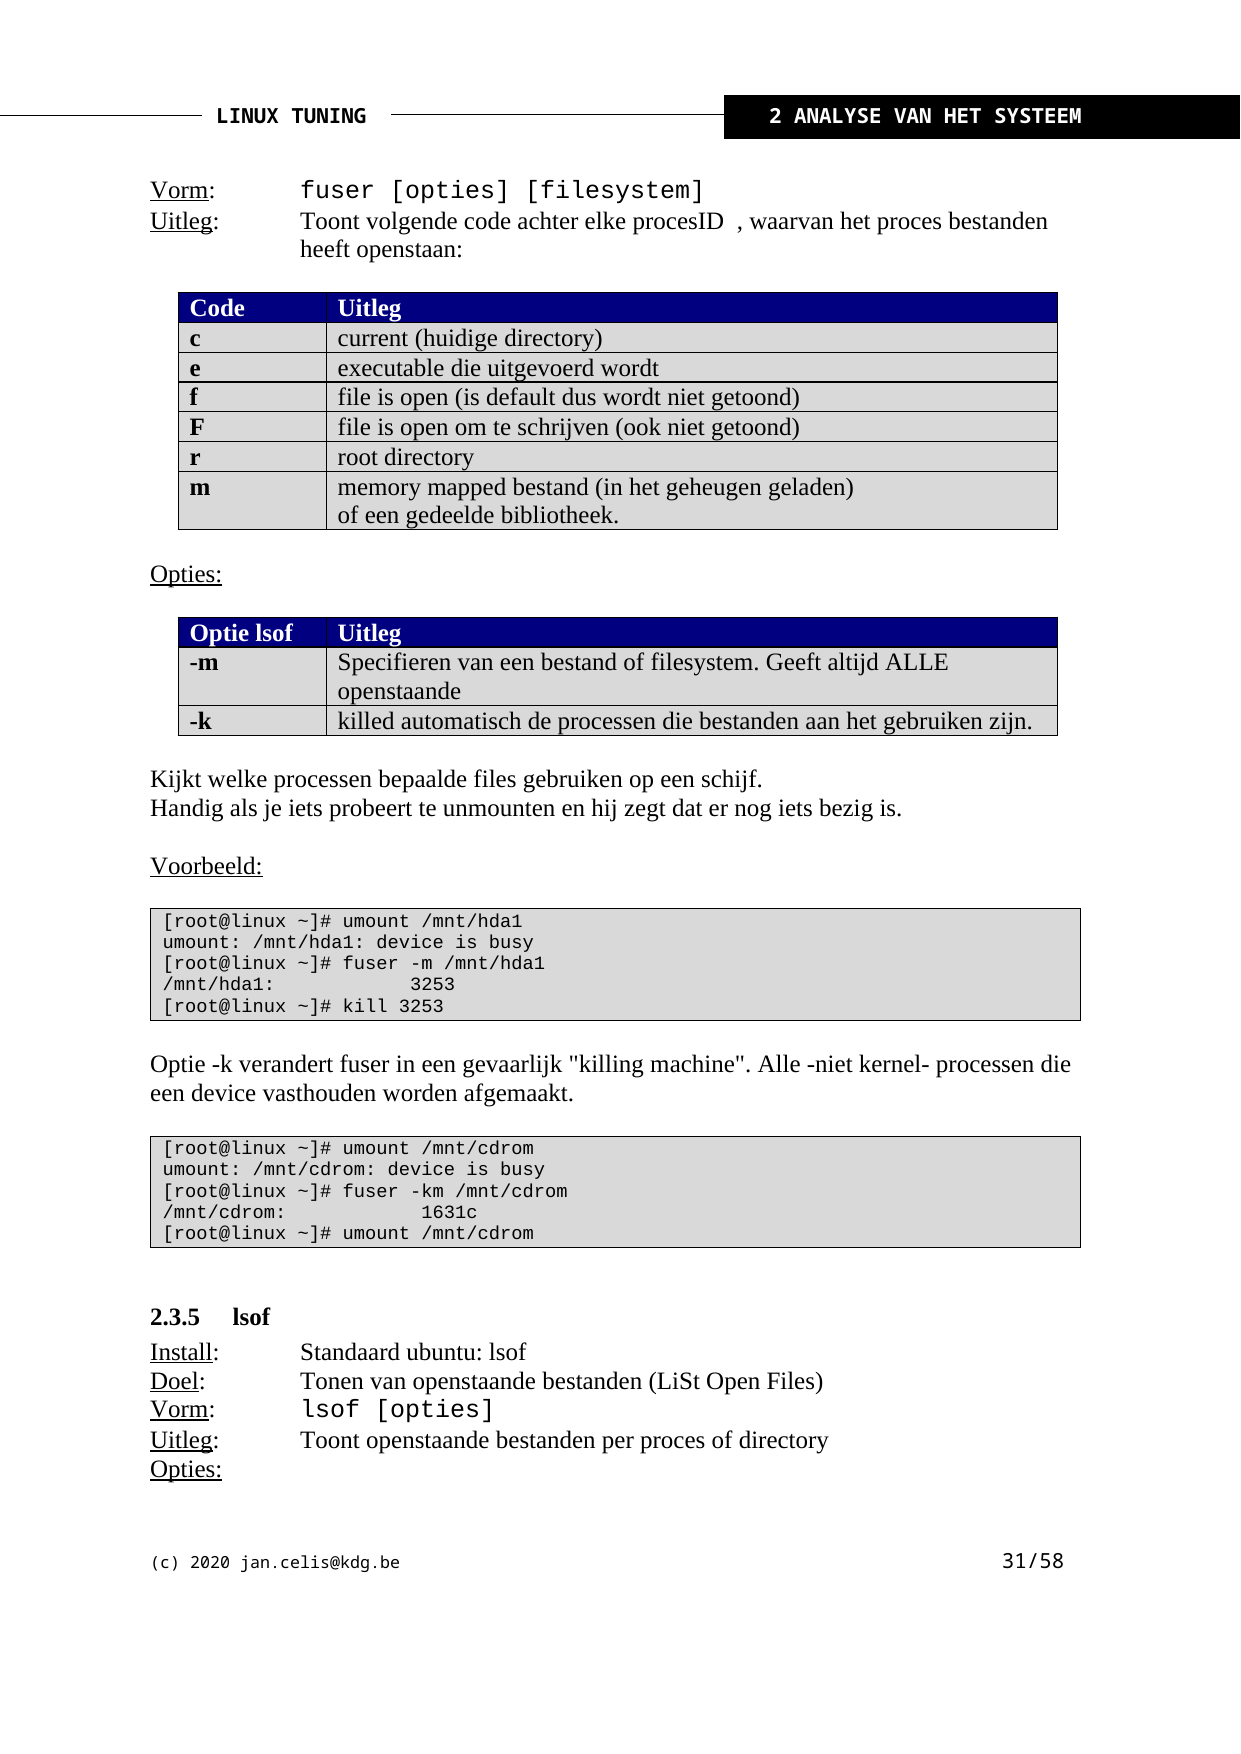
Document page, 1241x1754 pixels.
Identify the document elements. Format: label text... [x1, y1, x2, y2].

text /mnt/cdrom: 1631c [151, 1199, 1080, 1221]
text umount: /mnt/hda1: device is busy [151, 929, 1080, 951]
text Uitleg: Toont openstaande bestanden per proces of directory [150, 1425, 1081, 1454]
table_header Uitleg [327, 293, 1057, 322]
table_cell memory mapped bestand (in het geheugen geladen) of een gedeelde bibliotheek. [327, 472, 1057, 529]
table_cell file is open (is default dus wordt niet getoond) [327, 383, 1057, 411]
table_cell root directory [327, 442, 1057, 471]
table_cell f [179, 383, 326, 411]
text Opties: [150, 559, 1081, 588]
table_cell file is open om te schrijven (ook niet getoond) [327, 412, 1057, 441]
text Uitleg: Toont volgende code achter elke procesID , waarvan het proces bestanden [150, 206, 1081, 234]
text heeft openstaan: [150, 234, 1081, 263]
text Doel: Tonen van openstaande bestanden (LiSt Open Files) [150, 1366, 1081, 1394]
text Voorbeeld: [150, 851, 1081, 879]
text Vorm: fuser [opties] [filesystem] [150, 175, 1081, 206]
table_cell -k [179, 706, 326, 735]
table_cell r [179, 442, 326, 471]
table_cell executable die uitgevoerd wordt [327, 353, 1057, 381]
text [root@linux ~]# umount /mnt/hda1 [151, 909, 1080, 929]
text Optie -k verandert fuser in een gevaarlijk "killing machine". Alle -niet kernel- processen die een device vasthouden worden afgemaakt. [150, 1049, 1081, 1107]
table_cell current (huidige directory) [327, 323, 1057, 352]
text Vorm: lsof [opties] [150, 1394, 1081, 1425]
table_cell e [179, 353, 326, 381]
text umount: /mnt/cdrom: device is busy [151, 1157, 1080, 1178]
text [root@linux ~]# fuser -km /mnt/cdrom [151, 1178, 1080, 1199]
text Handig als je iets probeert te unmounten en hij zegt dat er nog iets bezig is. [150, 793, 1081, 822]
table_cell F [179, 412, 326, 441]
text [root@linux ~]# umount /mnt/cdrom [151, 1221, 1080, 1247]
table_header Code [179, 293, 326, 322]
subtitle lsof [150, 1302, 1081, 1331]
table_cell Specifieren van een bestand of filesystem. Geeft altijd ALLE openstaande [327, 648, 1057, 705]
text /mnt/hda1: 3253 [151, 972, 1080, 993]
table_cell -m [179, 648, 326, 705]
table_header Optie lsof [179, 618, 326, 646]
text [root@linux ~]# fuser -m /mnt/hda1 [151, 951, 1080, 972]
text Opties: [150, 1454, 1081, 1483]
table_cell c [179, 323, 326, 352]
text Kijkt welke processen bepaalde files gebruiken op een schijf. [150, 764, 1081, 793]
table_cell killed automatisch de processen die bestanden aan het gebruiken zijn. [327, 706, 1057, 735]
table_cell m [179, 472, 326, 529]
table_header Uitleg [327, 618, 1057, 646]
text [root@linux ~]# kill 3253 [151, 993, 1080, 1020]
text [root@linux ~]# umount /mnt/cdrom [151, 1137, 1080, 1157]
text Install: Standaard ubuntu: lsof [150, 1337, 1081, 1366]
